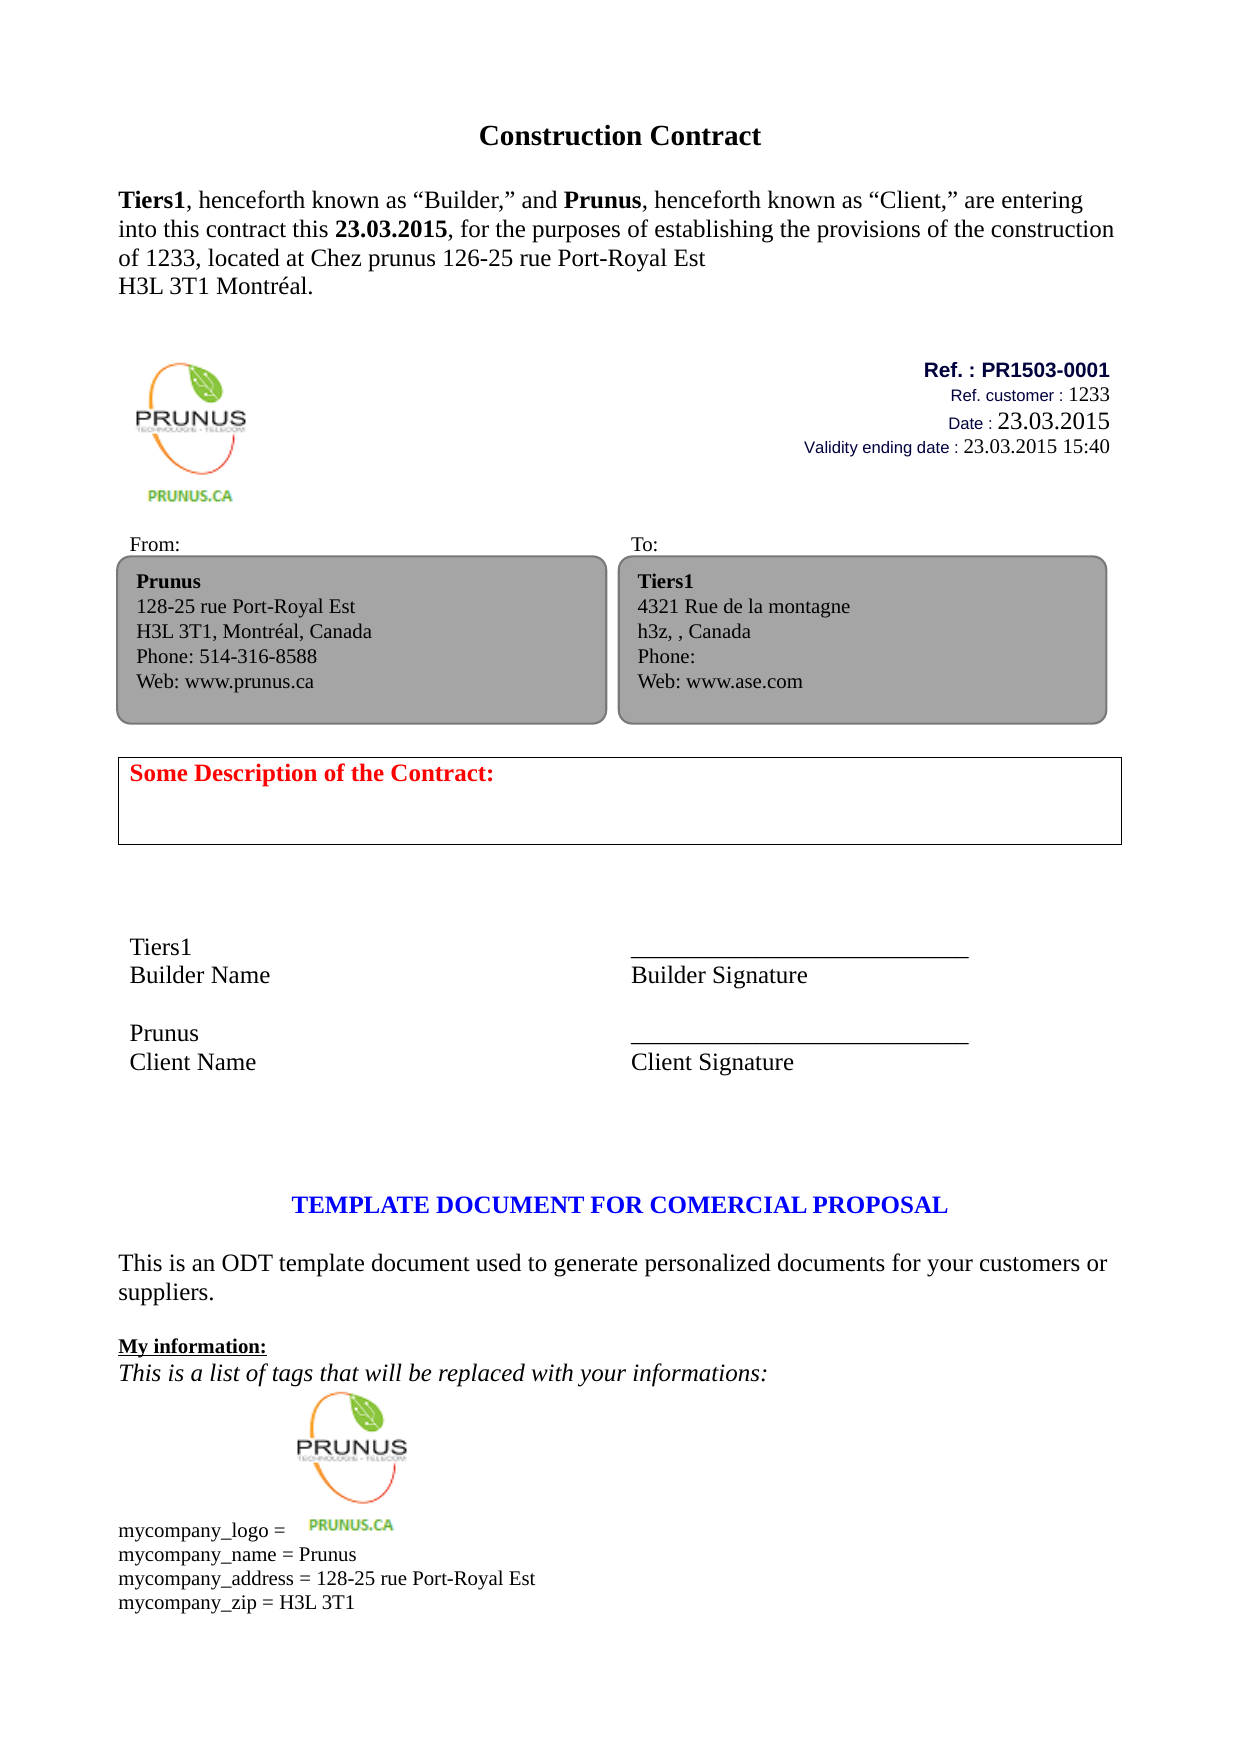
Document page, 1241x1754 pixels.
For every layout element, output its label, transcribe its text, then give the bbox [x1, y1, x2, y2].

text Construction Contract [118, 118, 1122, 152]
text mycompany_name = Prunus [118, 1542, 1122, 1566]
text mycompany_zip = H3L 3T1 [118, 1590, 1122, 1614]
picture [290, 1387, 413, 1537]
text mycompany_address = 128-25 rue Port-Royal Est [118, 1566, 1122, 1590]
picture [129, 357, 252, 508]
text My information: [118, 1334, 1122, 1358]
text TEMPLATE DOCUMENT FOR COMERCIAL PROPOSAL [118, 1190, 1122, 1219]
text This is an ODT template document used to generate personalized documents for your customers or suppliers. [118, 1248, 1122, 1305]
table_header Tiers1 Builder Name [118, 932, 619, 1018]
table_header Some Description of the Contract: [119, 758, 1121, 844]
text This is a list of tags that will be replaced with your informations: [118, 1358, 1122, 1387]
table_cell ___________________________ Client Signature [620, 1018, 1121, 1104]
table_header [118, 358, 129, 508]
table_header ___________________________ Builder Signature [620, 932, 1121, 1018]
table_cell To: [620, 508, 1121, 556]
table_cell Prunus Client Name [118, 1018, 619, 1104]
table_cell From: [118, 508, 619, 556]
text Tiers1, henceforth known as “Builder,” and Prunus, henceforth known as “Client,” are entering into this contract this 23.03.2015, for the purposes of establishing the provisions of the construction of 1233, located at Chez prunus 126-25 rue Port-Royal Est H3L 3T1 Montréal. [118, 185, 1122, 300]
text mycompany_logo = [118, 1387, 1122, 1542]
table_header Ref. : PR1503-0001 Ref. customer : 1233 Date : 23.03.2015 Validity ending date : 23.03.2015 15:40 [620, 358, 1121, 508]
table_header [252, 358, 619, 508]
